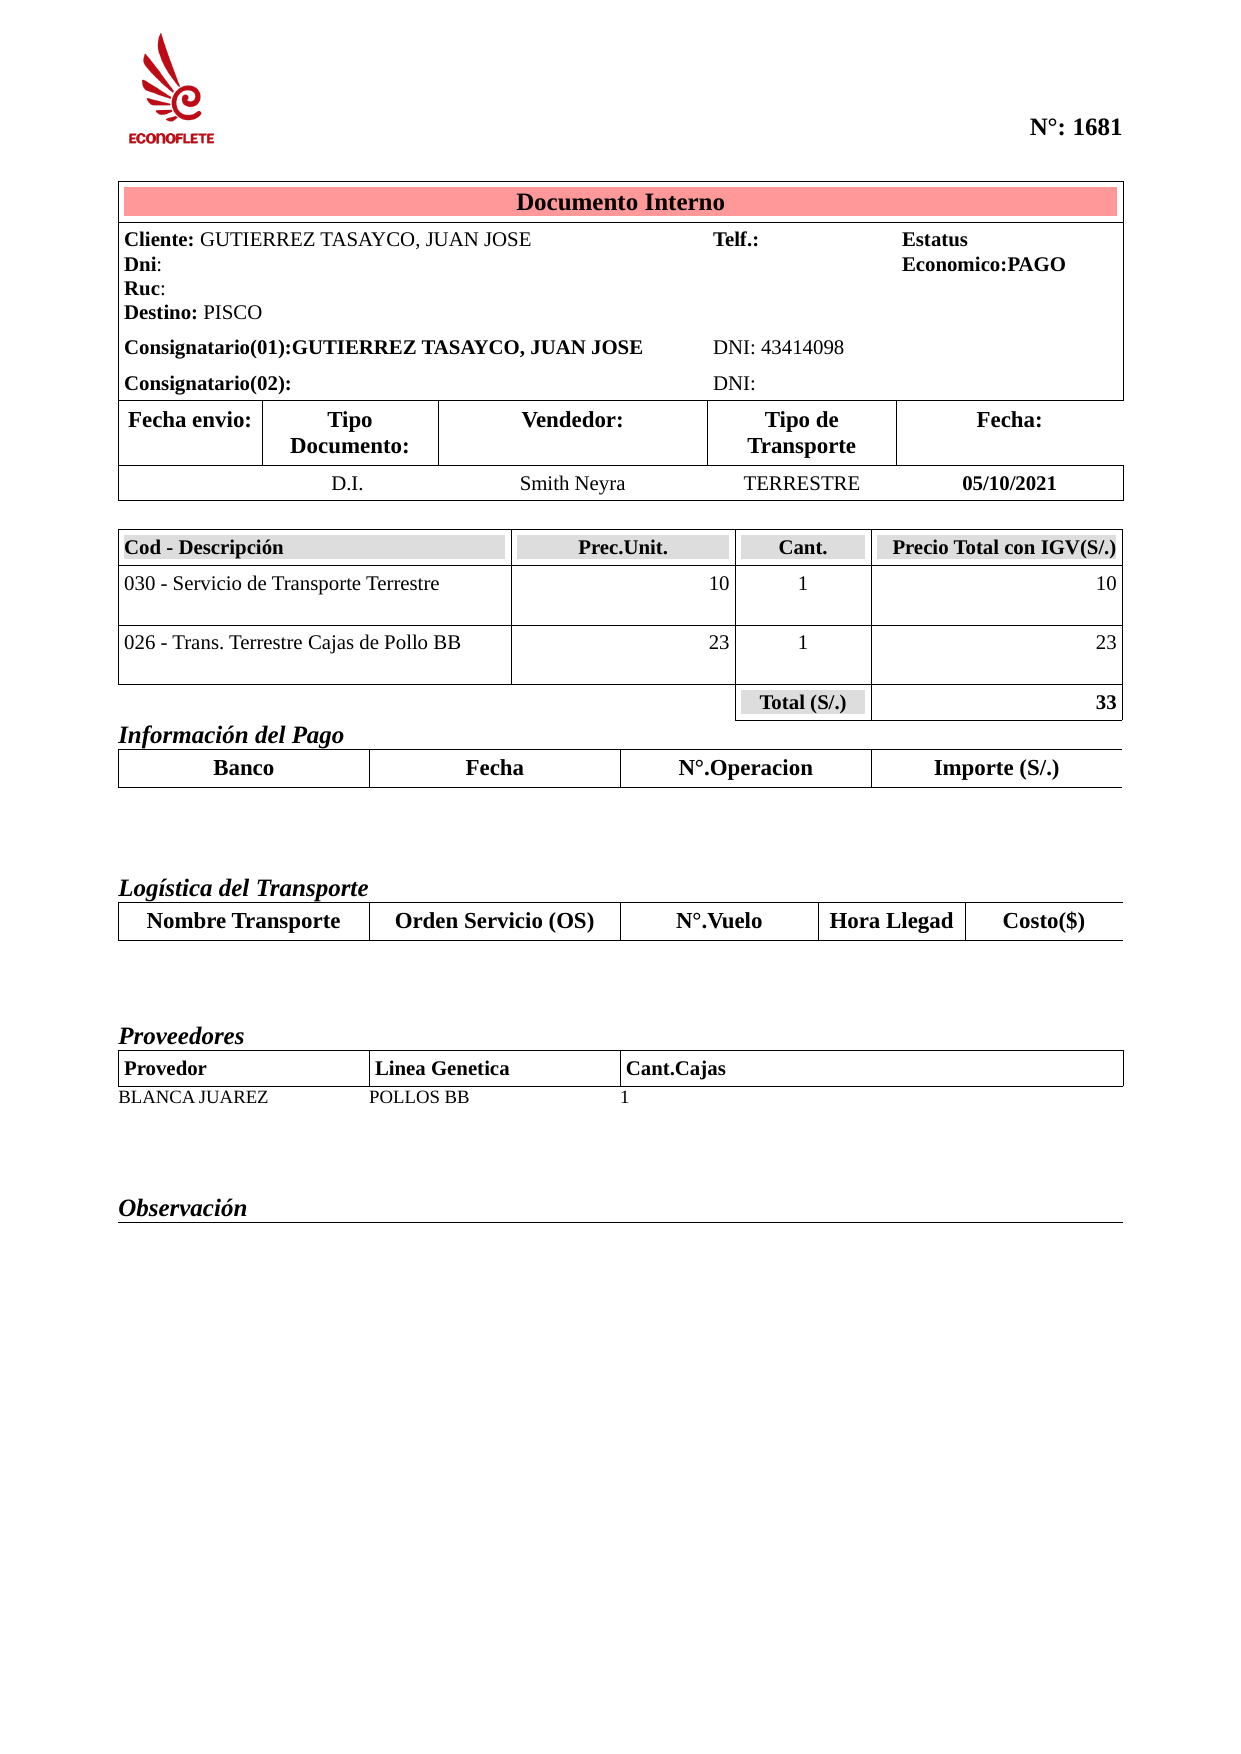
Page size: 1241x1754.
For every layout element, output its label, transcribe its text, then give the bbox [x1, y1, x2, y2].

table_cell [620, 788, 871, 815]
table_cell Telf.: [707, 223, 896, 329]
table_header Cod - Descripción [119, 530, 511, 565]
table_cell TERRESTRE [707, 466, 896, 500]
table_cell [369, 964, 620, 992]
table_cell [369, 993, 620, 1021]
table_header N°.Vuelo [621, 903, 818, 939]
table_cell [620, 993, 818, 1021]
table_cell [118, 941, 369, 964]
table_cell Tipo de Transporte [708, 401, 896, 465]
table_cell [118, 993, 369, 1021]
table_cell [511, 685, 735, 720]
table_cell BLANCA JUAREZ [118, 1087, 369, 1107]
table_cell [871, 788, 1122, 815]
table_header Documento Interno [119, 182, 1123, 222]
table_cell Tipo Documento: [263, 401, 438, 465]
table_cell [118, 788, 369, 815]
table_cell [965, 941, 1123, 964]
table_cell [965, 964, 1123, 992]
table_cell Fecha envio: [119, 401, 262, 465]
table_cell [118, 964, 369, 992]
table_header Prec.Unit. [512, 530, 735, 565]
table_cell Smith Neyra [438, 466, 707, 500]
table_cell [620, 941, 818, 964]
table_header N°.Operacion [621, 750, 871, 787]
table_header Costo($) [966, 903, 1123, 939]
table_cell POLLOS BB [369, 1087, 620, 1107]
table_cell 23 [872, 626, 1122, 684]
table_cell [119, 466, 262, 500]
table_cell [965, 993, 1123, 1021]
table_cell 1 [736, 566, 871, 624]
text Observación [118, 1193, 1122, 1222]
table_cell [369, 1150, 620, 1172]
table_cell [118, 685, 511, 720]
table_cell Cliente: GUTIERREZ TASAYCO, JUAN JOSE Dni: Ruc: Destino: PISCO [119, 223, 707, 329]
table_cell 1 [620, 1087, 1123, 1107]
table_header Orden Servicio (OS) [370, 903, 620, 939]
table_cell 10 [872, 566, 1122, 624]
table_header Nombre Transporte [119, 903, 369, 939]
table_header Hora Llegad [819, 903, 965, 939]
table_cell 10 [512, 566, 735, 624]
table_cell DNI: 43414098 [707, 329, 1123, 365]
table_cell [118, 1150, 369, 1172]
text Proveedores [118, 1021, 1122, 1050]
table_cell [871, 844, 1122, 873]
table_cell [620, 1107, 1123, 1129]
table_cell Estatus Economico:PAGO [896, 223, 1123, 329]
table_cell [818, 941, 965, 964]
table_header Provedor [119, 1051, 369, 1086]
table_cell [620, 1150, 1123, 1172]
table_cell [369, 941, 620, 964]
text Logística del Transporte [118, 873, 1122, 902]
table_cell [369, 1172, 620, 1193]
table_cell [369, 1129, 620, 1150]
table_cell Consignatario(01):GUTIERREZ TASAYCO, JUAN JOSE [119, 329, 707, 365]
table_cell [620, 815, 871, 844]
table_cell [620, 1172, 1123, 1193]
table_cell 1 [736, 626, 871, 684]
table_cell [369, 788, 620, 815]
text Información del Pago [118, 720, 1122, 749]
table_cell 23 [512, 626, 735, 684]
table_header [118, 1223, 1123, 1246]
table_header Linea Genetica [370, 1051, 620, 1086]
table_cell 33 [872, 685, 1122, 720]
table_cell [118, 1172, 369, 1193]
table_cell [818, 993, 965, 1021]
table_cell [871, 815, 1122, 844]
table_cell [369, 815, 620, 844]
table_cell Fecha: [897, 401, 1123, 465]
table_cell [620, 844, 871, 873]
table_header Precio Total con IGV(S/.) [872, 530, 1122, 565]
table_cell [620, 964, 818, 992]
table_header Banco [119, 750, 369, 787]
table_cell DNI: [707, 365, 1123, 400]
table_header Importe (S/.) [872, 750, 1122, 787]
table_cell 05/10/2021 [896, 466, 1123, 500]
table_cell [620, 1129, 1123, 1150]
table_cell [118, 815, 369, 844]
table_cell [118, 1107, 369, 1129]
table_header Fecha [370, 750, 620, 787]
table_cell [118, 1129, 369, 1150]
table_header Cant. [736, 530, 871, 565]
table_cell Consignatario(02): [119, 365, 707, 400]
table_header Cant.Cajas [621, 1051, 1123, 1086]
table_cell D.I. [262, 466, 438, 500]
picture [118, 32, 225, 144]
table_cell [118, 844, 369, 873]
table_cell [818, 964, 965, 992]
table_cell Total (S/.) [736, 685, 871, 720]
table_cell [369, 1107, 620, 1129]
table_cell Vendedor: [439, 401, 707, 465]
table_cell [369, 844, 620, 873]
table_cell 030 - Servicio de Transporte Terrestre [119, 566, 511, 624]
table_cell 026 - Trans. Terrestre Cajas de Pollo BB [119, 626, 511, 684]
